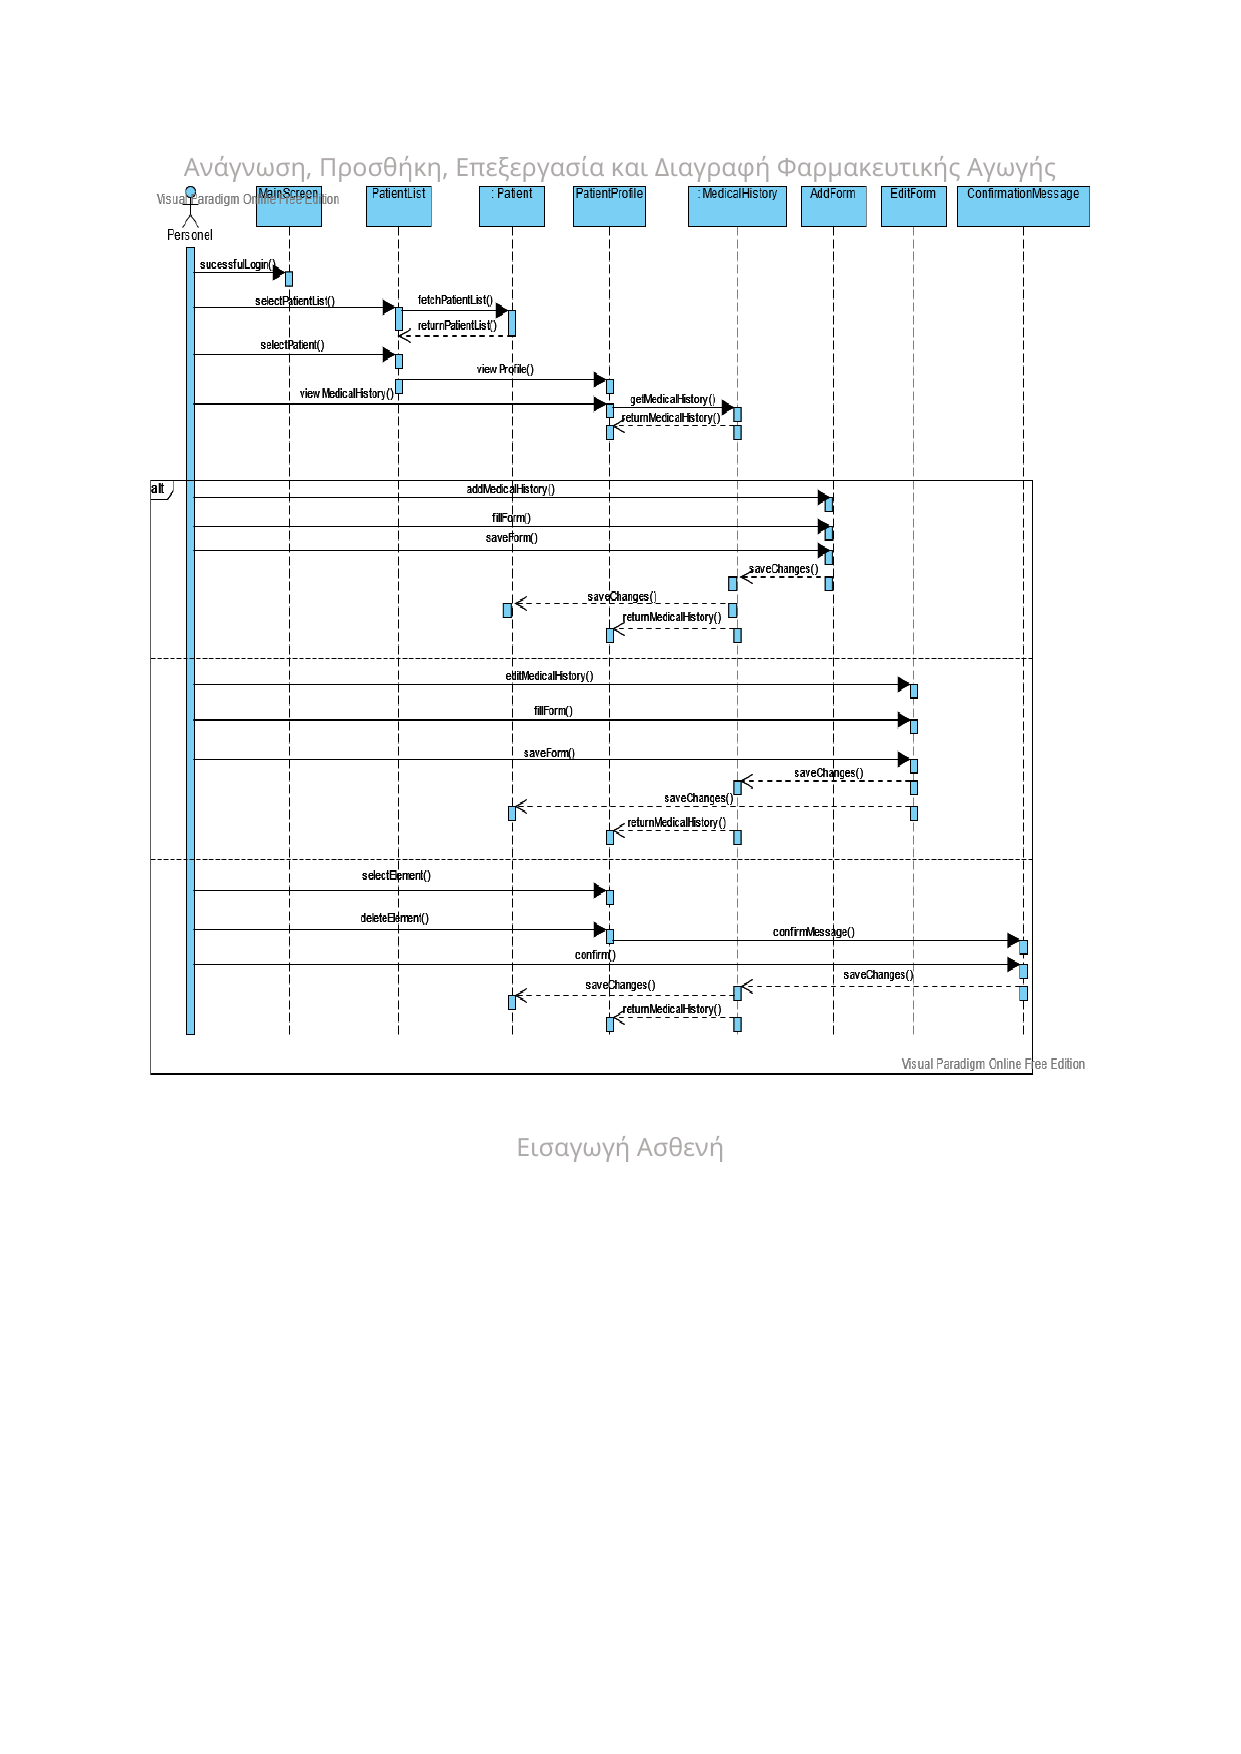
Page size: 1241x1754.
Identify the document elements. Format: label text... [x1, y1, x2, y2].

text Εισαγωγή Ασθενή [150, 1130, 1090, 1164]
picture [150, 186, 1090, 1075]
text Ανάγνωση, Προσθήκη, Επεξεργασία και Διαγραφή Φαρμακευτικής Αγωγής [150, 150, 1090, 186]
